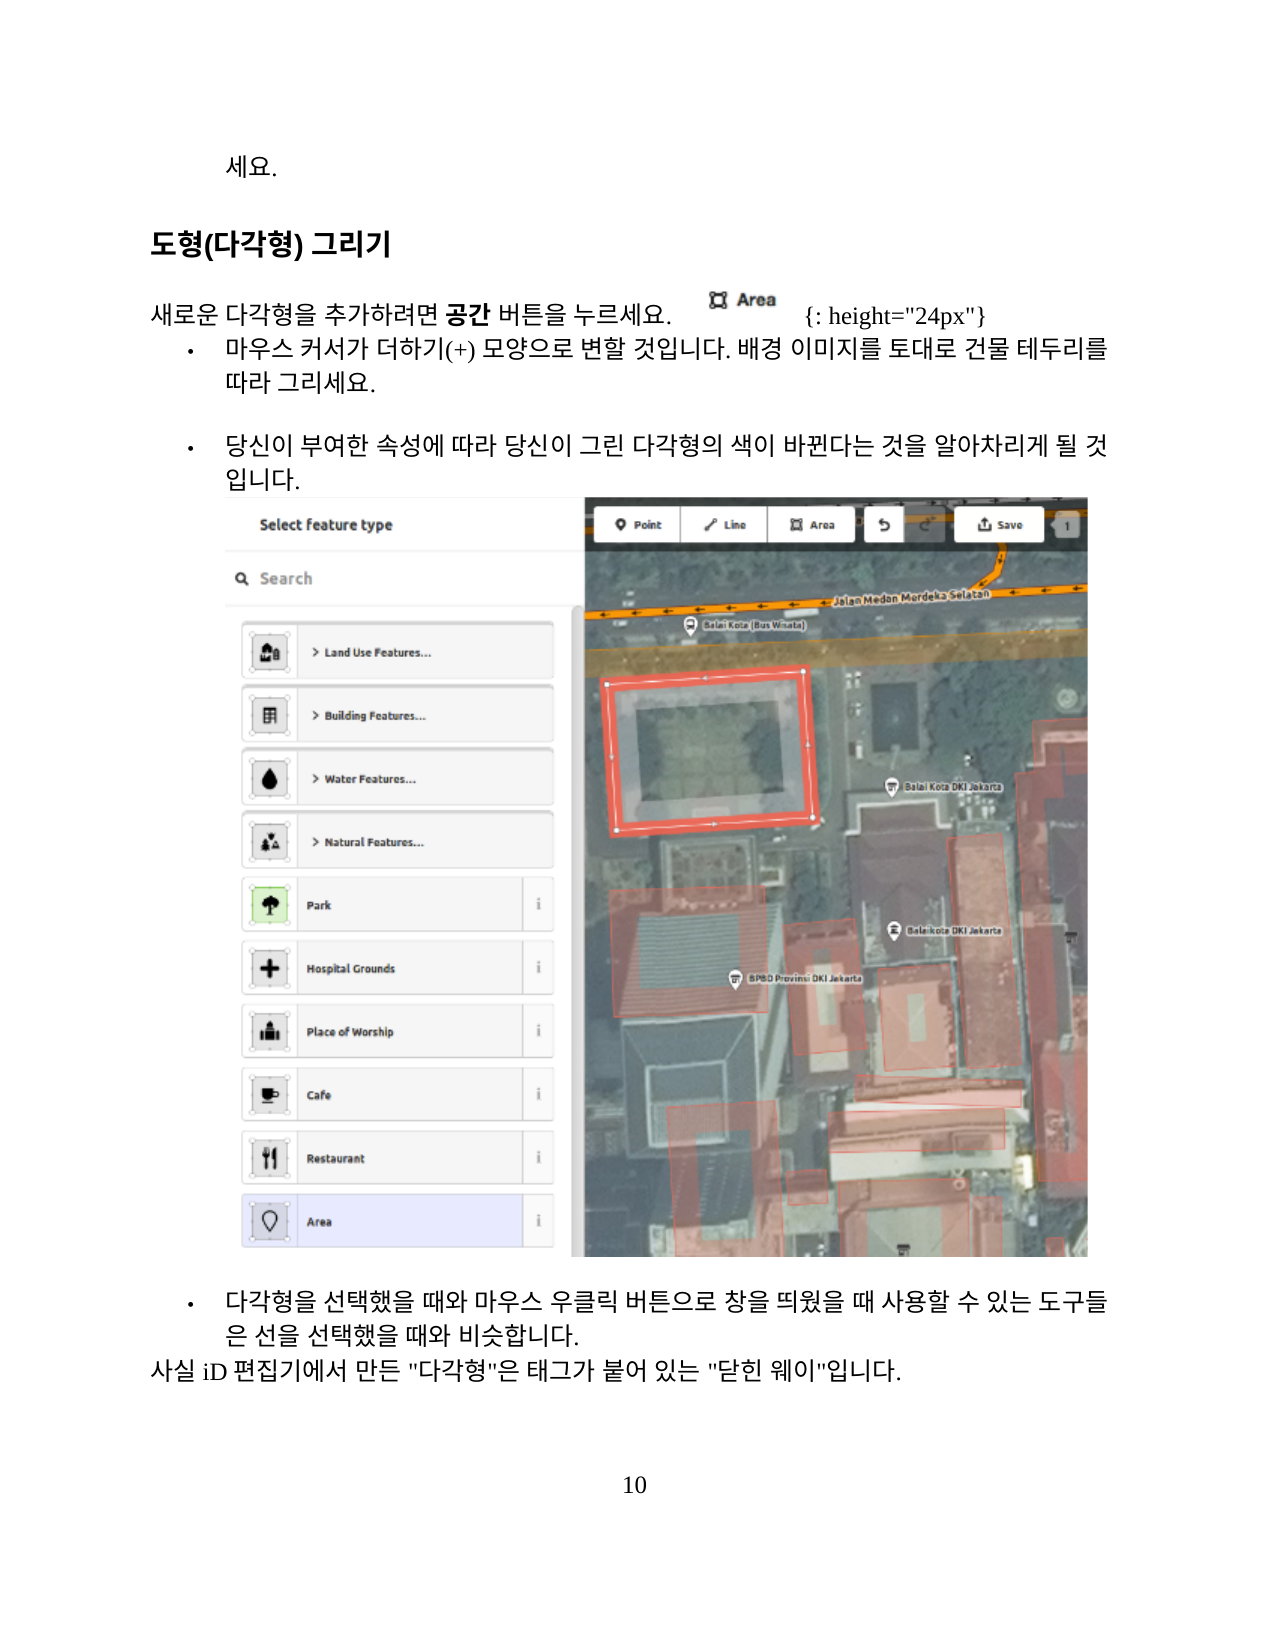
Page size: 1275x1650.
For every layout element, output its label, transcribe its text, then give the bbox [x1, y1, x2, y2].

list 다각형을 선택했을 때와 마우스 우클릭 버튼으로 창을 띄웠을 때 사용할 수 있는 도구들은 선을 선택했을 때와 비슷합니다. [187, 1285, 1125, 1353]
subtitle 도형(다각형) 그리기 [150, 224, 1125, 264]
picture [225, 497, 1088, 1257]
text 사실 iD 편집기에서 만든 "다각형"은 태그가 붙어 있는 "닫힌 웨이"입니다. [150, 1353, 1125, 1387]
picture [678, 276, 804, 325]
list 마우스 커서가 더하기(+) 모양으로 변할 것입니다. 배경 이미지를 토대로 건물 테두리를 따라 그리세요. [187, 332, 1125, 429]
text 세요. [225, 150, 1125, 184]
text 새로운 다각형을 추가하려면 공간 버튼을 누르세요. {: height="24px"} [150, 276, 1125, 332]
list 당신이 부여한 속성에 따라 당신이 그린 다각형의 색이 바뀐다는 것을 알아차리게 될 것입니다. [187, 429, 1125, 1285]
